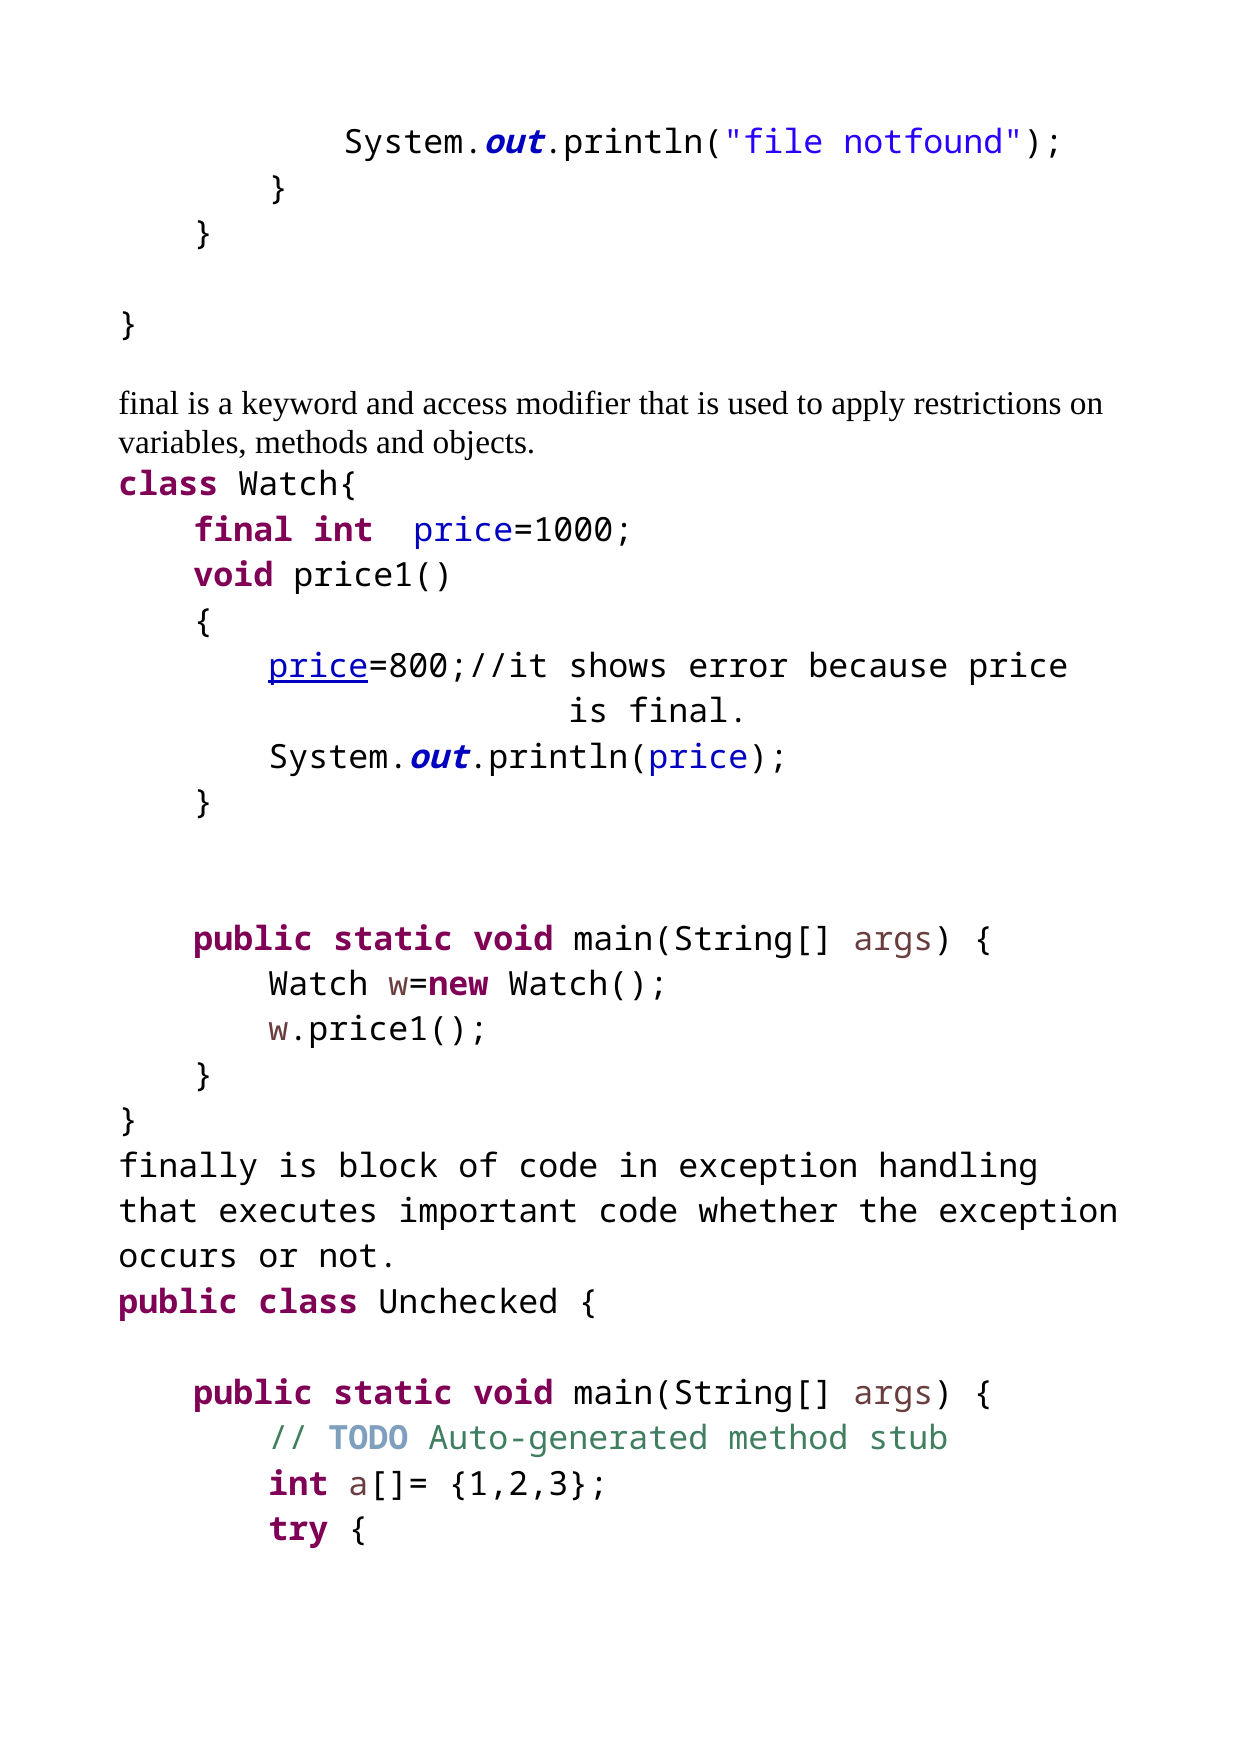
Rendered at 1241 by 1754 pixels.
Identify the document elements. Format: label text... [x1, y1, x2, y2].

text int a[]= {1,2,3}; [118, 1459, 1122, 1505]
text } [118, 300, 1122, 345]
text price=800;//it shows error because price is final. [118, 642, 1122, 733]
text // TODO Auto-generated method stub [118, 1414, 1122, 1459]
text public static void main(String[] args) { [118, 1368, 1122, 1414]
text } [118, 163, 1122, 209]
text finally is block of code in exception handling that executes important code whether the exception occurs or not. [118, 1141, 1122, 1278]
text } [118, 1096, 1122, 1141]
text } [118, 1051, 1122, 1096]
text void price1() [118, 551, 1122, 596]
text w.price1(); [118, 1005, 1122, 1051]
text final is a keyword and access modifier that is used to apply restrictions on variables, methods and objects. [118, 383, 1122, 460]
text } [118, 209, 1122, 254]
text System.out.println("file notfound"); [118, 118, 1122, 163]
text final int price=1000; [118, 506, 1122, 551]
text System.out.println(price); [118, 733, 1122, 778]
text } [118, 778, 1122, 823]
text public static void main(String[] args) { [118, 914, 1122, 960]
text { [118, 596, 1122, 642]
text public class Unchecked { [118, 1278, 1122, 1323]
text class Watch{ [118, 460, 1122, 506]
text try { [118, 1505, 1122, 1550]
text Watch w=new Watch(); [118, 960, 1122, 1005]
